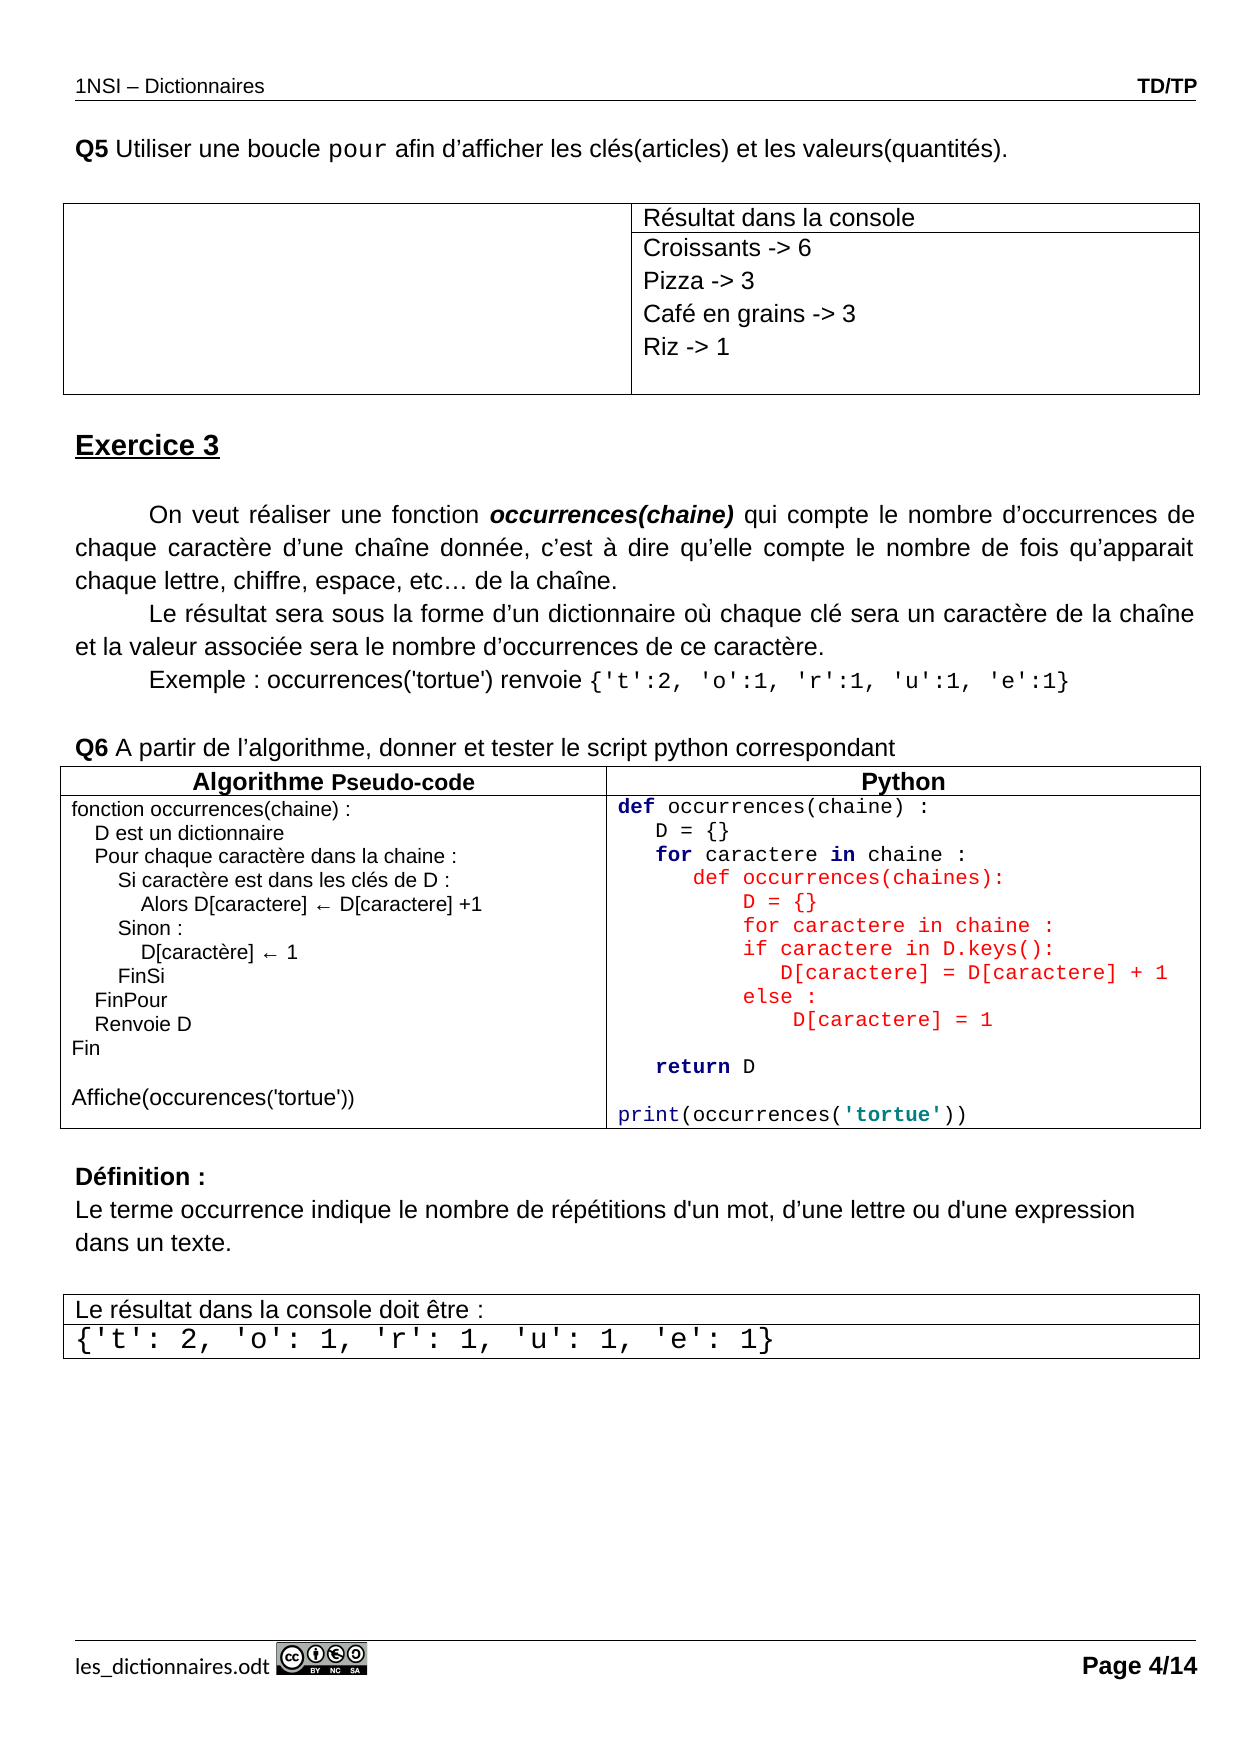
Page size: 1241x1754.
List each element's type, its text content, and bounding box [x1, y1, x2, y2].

text Q6 A partir de l’algorithme, donner et tester le script python correspondant [75, 733, 1196, 761]
text Exercice 3 [75, 428, 1196, 462]
table_header Python [607, 767, 1200, 795]
picture [276, 1642, 368, 1675]
table_header Le résultat dans la console doit être : [64, 1295, 1199, 1323]
text Le terme occurrence indique le nombre de répétitions d'un mot, d’une lettre ou d'une expression dans un texte. [75, 1194, 1196, 1256]
table_cell Croissants -> 6 Pizza -> 3 Café en grains -> 3 Riz -> 1 [632, 233, 1199, 394]
text Q5 Utiliser une boucle pour afin d’afficher les clés(articles) et les valeurs(quantités). [75, 134, 1196, 165]
table_cell fonction occurrences(chaine) : D est un dictionnaire Pour chaque caractère dans la chaine : Si caractère est dans les clés de D : Alors D[caractere] ← D[caractere] +1 Sinon : D[caractère] ← 1 FinSi FinPour Renvoie D Fin Affiche(occurences('tortue')) [61, 796, 606, 1127]
text Le résultat sera sous la forme d’un dictionnaire où chaque clé sera un caractère de la chaîne et la valeur associée sera le nombre d’occurrences de ce caractère. [75, 599, 1196, 661]
table_header [64, 204, 631, 394]
table_cell {'t': 2, 'o': 1, 'r': 1, 'u': 1, 'e': 1} [64, 1325, 1199, 1357]
text Exemple : occurrences('tortue') renvoie {'t':2, 'o':1, 'r':1, 'u':1, 'e':1} [75, 665, 1196, 695]
table_header Algorithme Pseudo-code [61, 767, 606, 795]
table_header Résultat dans la console [632, 204, 1199, 232]
text Définition : [75, 1162, 1196, 1190]
text On veut réaliser une fonction occurrences(chaine) qui compte le nombre d’occurrences de chaque caractère d’une chaîne donnée, c’est à dire qu’elle compte le nombre de fois qu’apparait chaque lettre, chiffre, espace, etc… de la chaîne. [75, 500, 1196, 594]
